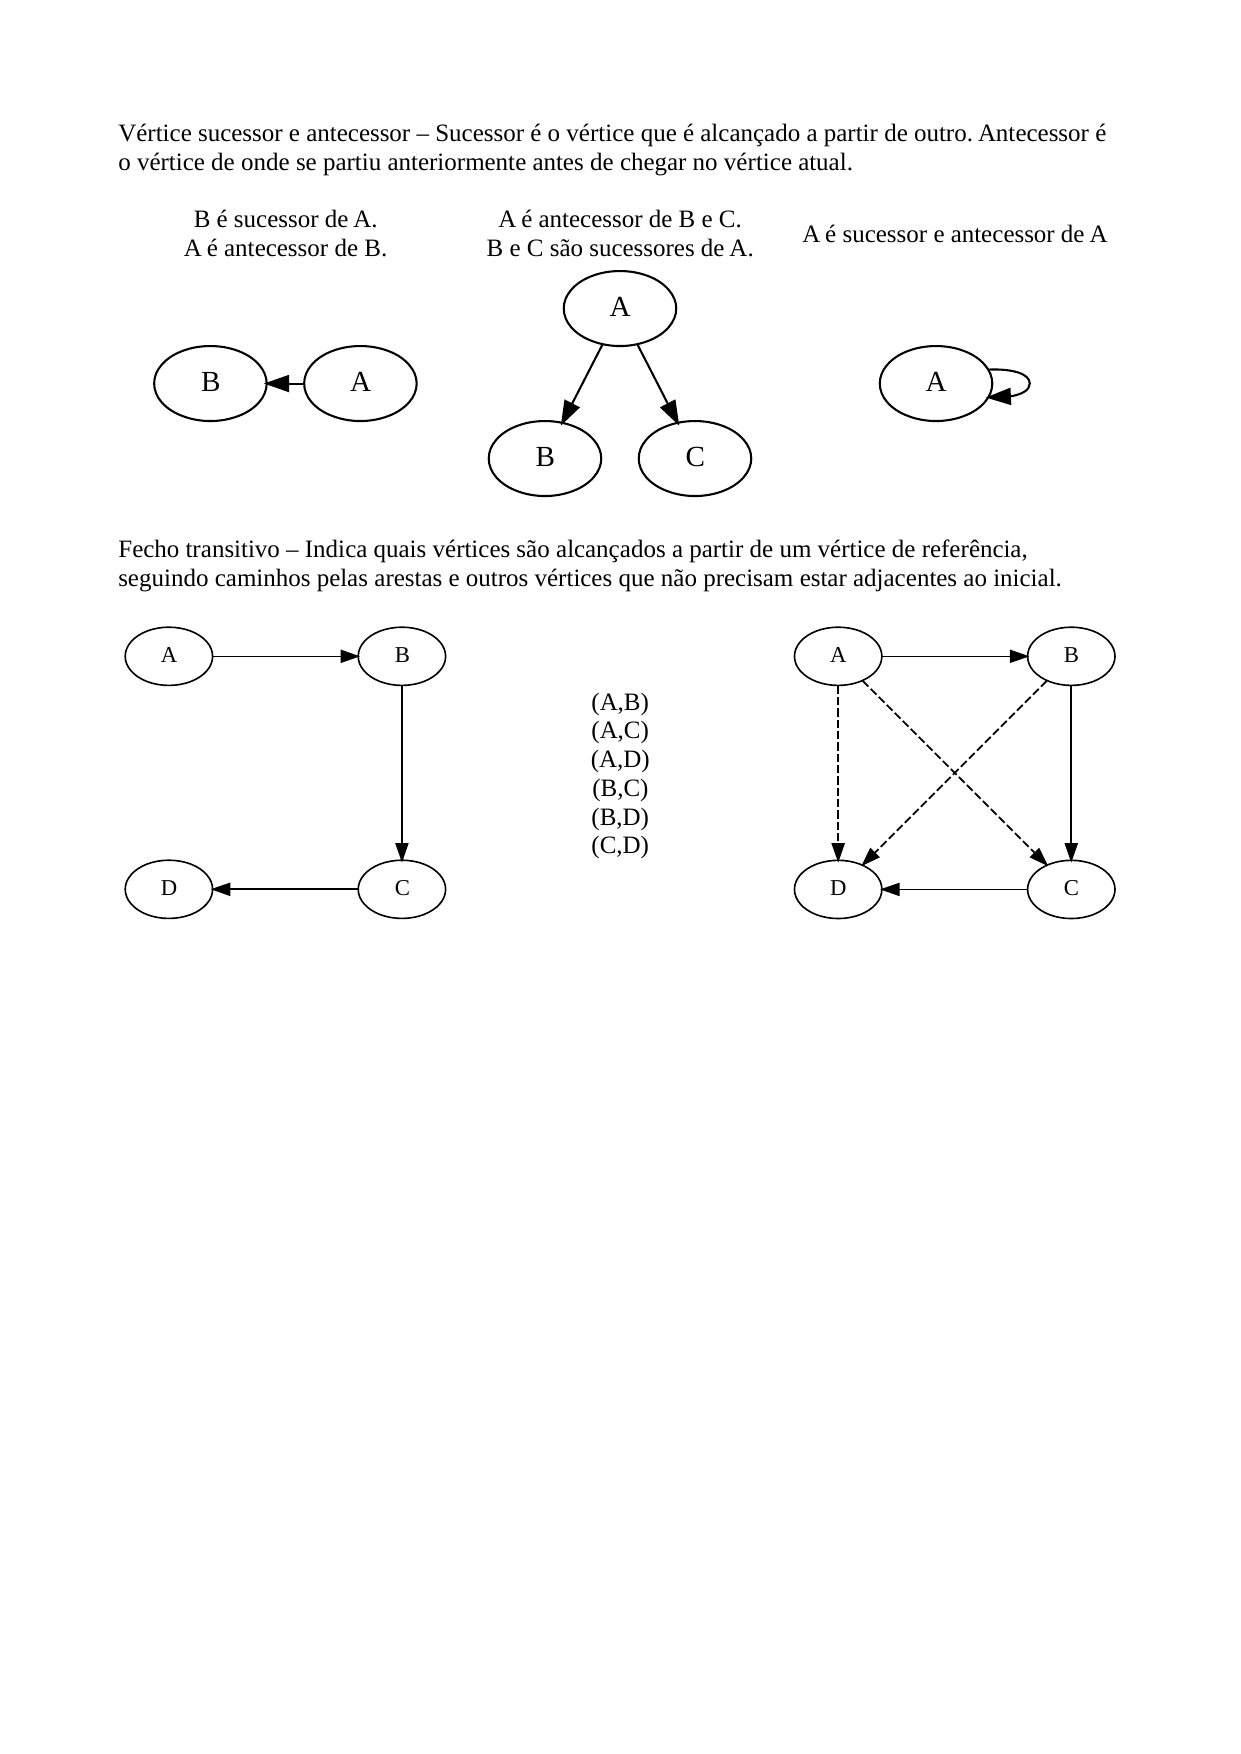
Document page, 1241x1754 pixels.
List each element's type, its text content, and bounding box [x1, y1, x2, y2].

table_cell [760, 262, 787, 505]
text Vértice sucessor e antecessor – Sucessor é o vértice que é alcançado a partir de outro. Antecessor é o vértice de onde se partiu anteriormente antes de chegar no vértice atual. [118, 118, 1122, 176]
table_header A é sucessor e antecessor de A [787, 204, 1122, 262]
table_header B é sucessor de A. A é antecessor de B. [118, 204, 453, 262]
table_header A é antecessor de B e C. B e C são sucessores de A. [453, 204, 787, 262]
table_cell [787, 262, 1122, 505]
table_header (A,B) (A,C) (A,D) (B,C) (B,D) (C,D) [453, 620, 787, 926]
text Fecho transitivo – Indica quais vértices são alcançados a partir de um vértice de referência, seguindo caminhos pelas arestas e outros vértices que não precisam estar adjacentes ao inicial. [118, 534, 1122, 591]
table_cell [453, 262, 480, 505]
table_cell [118, 262, 453, 505]
